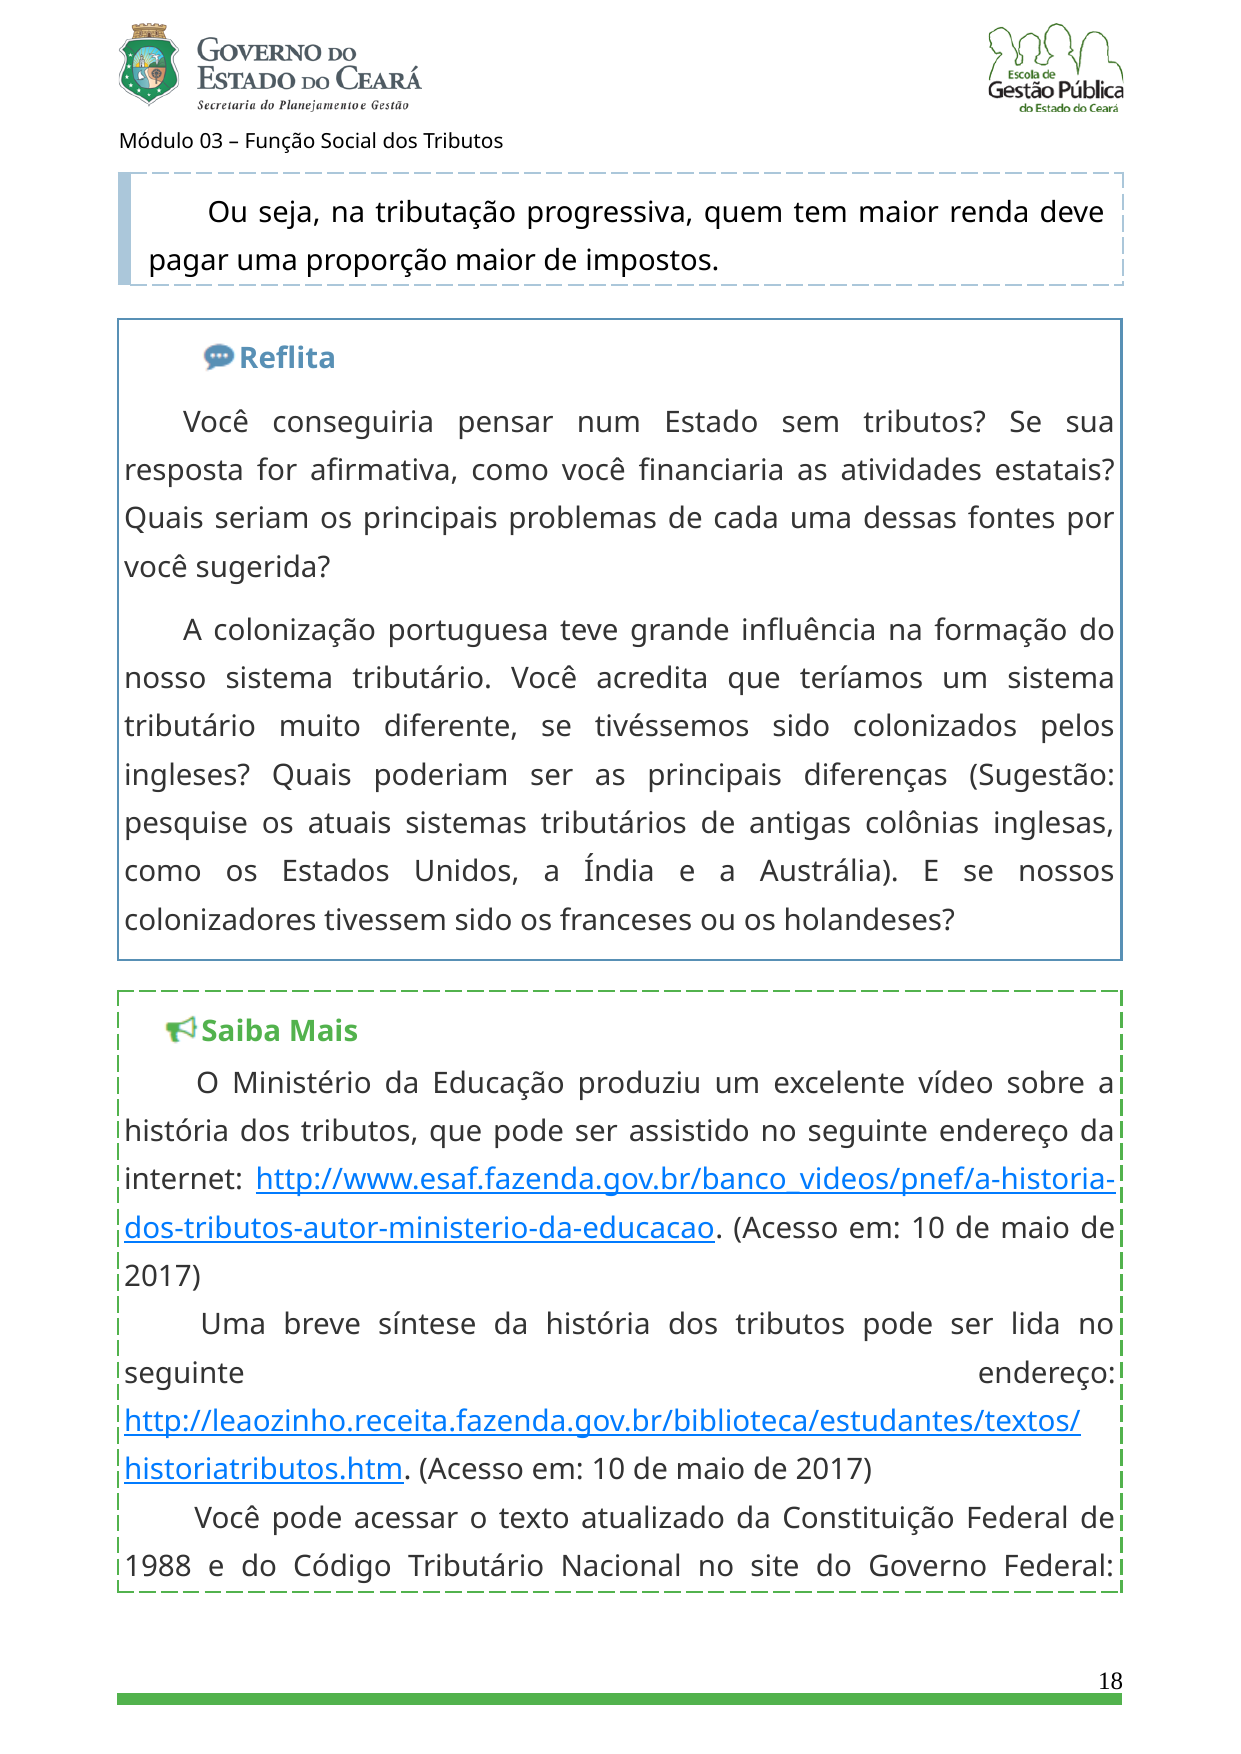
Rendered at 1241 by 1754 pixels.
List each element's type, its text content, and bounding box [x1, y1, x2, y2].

picture [198, 336, 239, 378]
picture [118, 23, 1124, 112]
table_header Reflita Você conseguiria pensar num Estado sem tributos? Se sua resposta for afirmativa, como você financiaria as atividades estatais? Quais seriam os principais problemas de cada uma dessas fontes por você sugerida? A colonização portuguesa teve grande influência na formação do nosso sistema tributário. Você acredita que teríamos um sistema tributário muito diferente, se tivéssemos sido colonizados pelos ingleses? Quais poderiam ser as principais diferenças (Sugestão: pesquise os atuais sistemas tributários de antigas colônias inglesas, como os Estados Unidos, a Índia e a Austrália). E se nossos colonizadores tivessem sido os franceses ou os holandeses? [119, 320, 1120, 959]
table_header Saiba Mais O Ministério da Educação produziu um excelente vídeo sobre a história dos tributos, que pode ser assistido no seguinte endereço da internet: http://www.esaf.fazenda.gov.br/banco_videos/pnef/a-historia-dos-tributos-autor-ministerio-da-educacao. (Acesso em: 10 de maio de 2017) Uma breve síntese da história dos tributos pode ser lida no seguinte endereço: http://leaozinho.receita.fazenda.gov.br/biblioteca/estudantes/textos/historiatributos.htm. (Acesso em: 10 de maio de 2017) Você pode acessar o texto atualizado da Constituição Federal de 1988 e do Código Tributário Nacional no site do Governo Federal: [118, 990, 1121, 1591]
table_header [119, 173, 130, 284]
picture [160, 1010, 202, 1050]
table_header Ou seja, na tributação progressiva, quem tem maior renda deve pagar uma proporção maior de impostos. [131, 172, 1123, 284]
